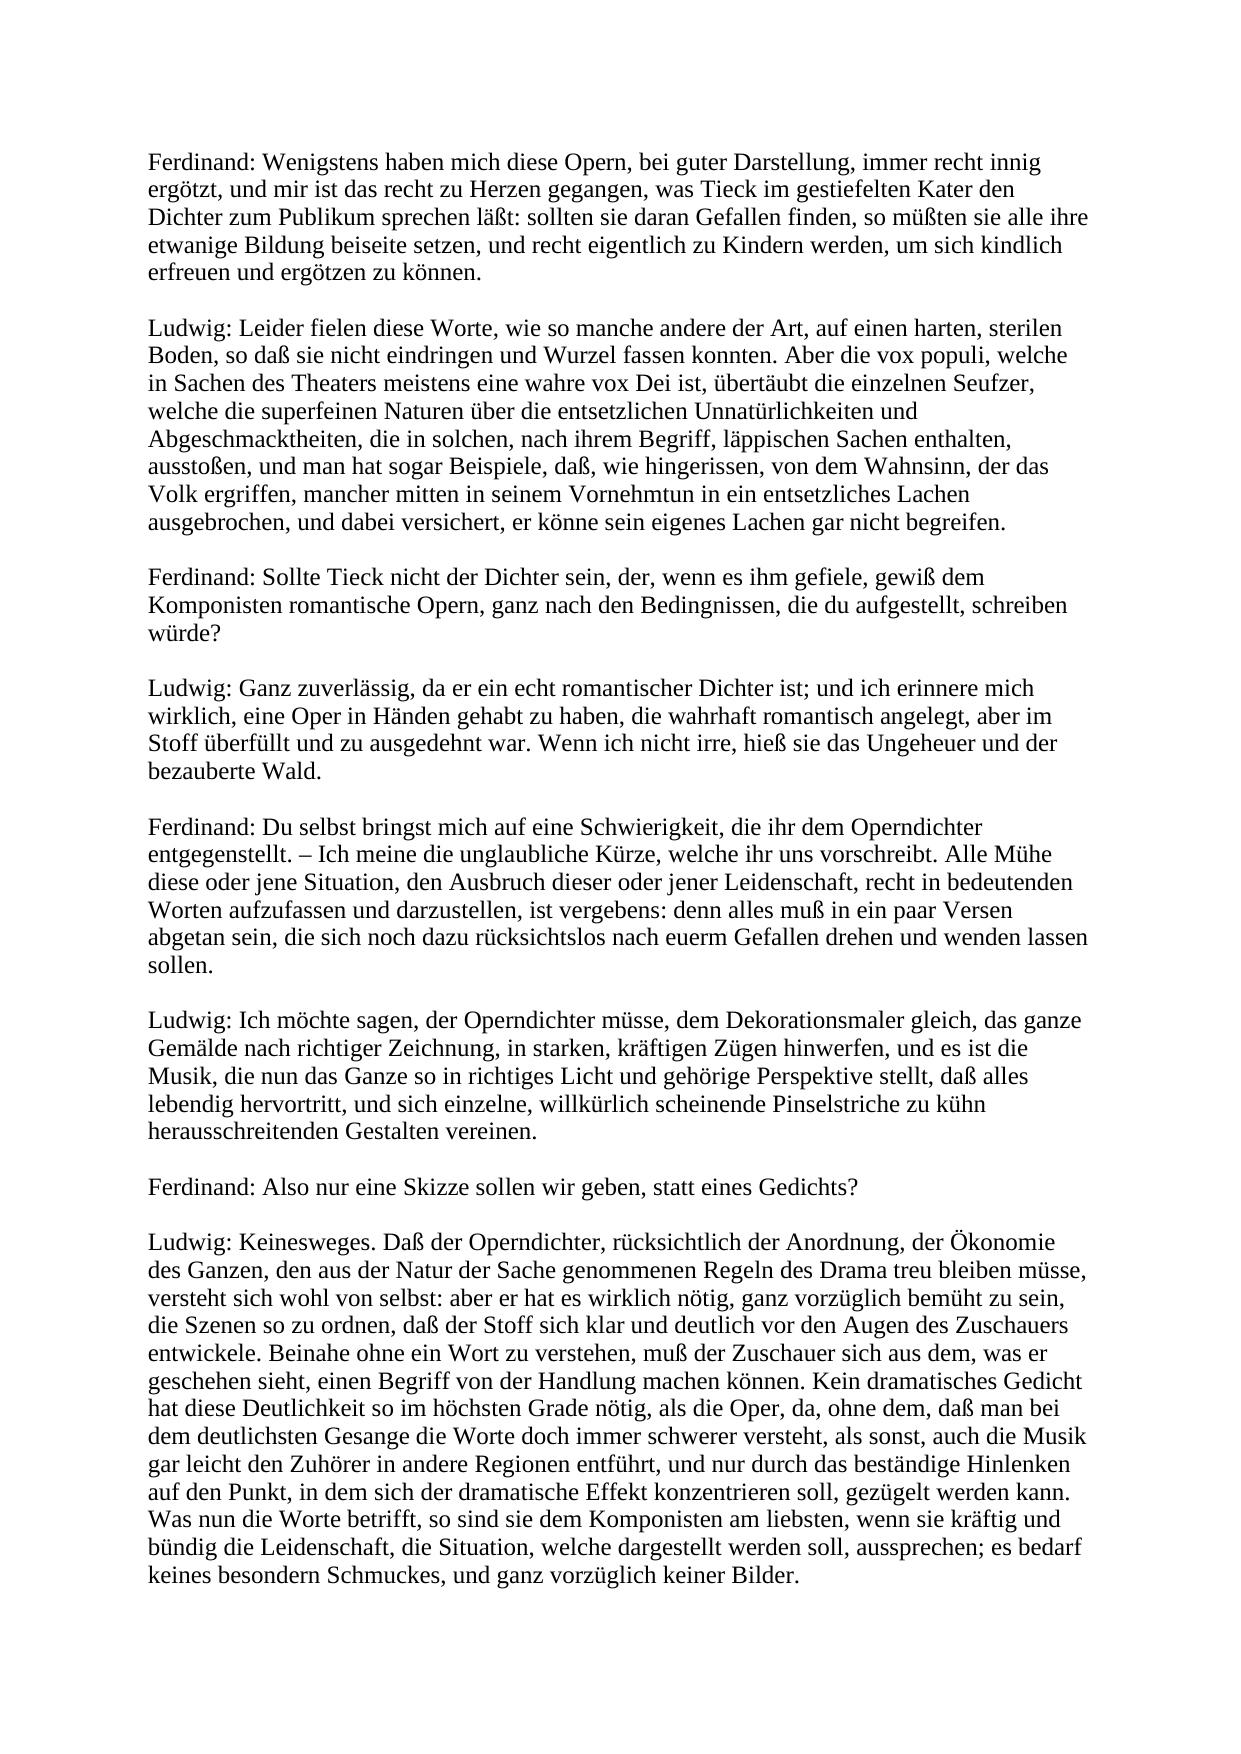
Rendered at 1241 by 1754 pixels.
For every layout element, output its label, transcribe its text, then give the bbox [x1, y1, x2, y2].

text Ludwig: Ganz zuverlässig, da er ein echt romantischer Dichter ist; und ich erinnere mich wirklich, eine Oper in Händen gehabt zu haben, die wahrhaft romantisch angelegt, aber im Stoff überfüllt und zu ausgedehnt war. Wenn ich nicht irre, hieß sie das Ungeheuer und der bezauberte Wald. [148, 674, 1092, 785]
text Ferdinand: Sollte Tieck nicht der Dichter sein, der, wenn es ihm gefiele, gewiß dem Komponisten romantische Opern, ganz nach den Bedingnissen, die du aufgestellt, schreiben würde? [148, 563, 1092, 646]
text Ludwig: Leider fielen diese Worte, wie so manche andere der Art, auf einen harten, sterilen Boden, so daß sie nicht eindringen und Wurzel fassen konnten. Aber die vox populi, welche in Sachen des Theaters meistens eine wahre vox Dei ist, übertäubt die einzelnen Seufzer, welche die superfeinen Naturen über die entsetzlichen Unnatürlichkeiten und Abgeschmacktheiten, die in solchen, nach ihrem Begriff, läppischen Sachen enthalten, ausstoßen, und man hat sogar Beispiele, daß, wie hingerissen, von dem Wahnsinn, der das Volk ergriffen, mancher mitten in seinem Vornehmtun in ein entsetzliches Lachen ausgebrochen, und dabei versichert, er könne sein eigenes Lachen gar nicht begreifen. [148, 314, 1092, 536]
text Ludwig: Ich möchte sagen, der Operndichter müsse, dem Dekorationsmaler gleich, das ganze Gemälde nach richtiger Zeichnung, in starken, kräftigen Zügen hinwerfen, und es ist die Musik, die nun das Ganze so in richtiges Licht und gehörige Perspektive stellt, daß alles lebendig hervortritt, und sich einzelne, willkürlich scheinende Pinselstriche zu kühn herausschreitenden Gestalten vereinen. [148, 1007, 1092, 1145]
text Ludwig: Keinesweges. Daß der Operndichter, rücksichtlich der Anordnung, der Ökonomie des Ganzen, den aus der Natur der Sache genommenen Regeln des Drama treu bleiben müsse, versteht sich wohl von selbst: aber er hat es wirklich nötig, ganz vorzüglich bemüht zu sein, die Szenen so zu ordnen, daß der Stoff sich klar und deutlich vor den Augen des Zuschauers entwickele. Beinahe ohne ein Wort zu verstehen, muß der Zuschauer sich aus dem, was er geschehen sieht, einen Begriff von der Handlung machen können. Kein dramatisches Gedicht hat diese Deutlichkeit so im höchsten Grade nötig, als die Oper, da, ohne dem, daß man bei dem deutlichsten Gesange die Worte doch immer schwerer versteht, als sonst, auch die Musik gar leicht den Zuhörer in andere Regionen entführt, und nur durch das beständige Hinlenken auf den Punkt, in dem sich der dramatische Effekt konzentrieren soll, gezügelt werden kann. Was nun die Worte betrifft, so sind sie dem Komponisten am liebsten, wenn sie kräftig und bündig die Leidenschaft, die Situation, welche dargestellt werden soll, aussprechen; es bedarf keines besondern Schmuckes, und ganz vorzüglich keiner Bilder. [148, 1228, 1092, 1588]
text Ferdinand: Du selbst bringst mich auf eine Schwierigkeit, die ihr dem Operndichter entgegenstellt. – Ich meine die unglaubliche Kürze, welche ihr uns vorschreibt. Alle Mühe diese oder jene Situation, den Ausbruch dieser oder jener Leidenschaft, recht in bedeutenden Worten aufzufassen und darzustellen, ist vergebens: denn alles muß in ein paar Versen abgetan sein, die sich noch dazu rücksichtslos nach euerm Gefallen drehen und wenden lassen sollen. [148, 813, 1092, 979]
text Ferdinand: Wenigstens haben mich diese Opern, bei guter Darstellung, immer recht innig ergötzt, und mir ist das recht zu Herzen gegangen, was Tieck im gestiefelten Kater den Dichter zum Publikum sprechen läßt: sollten sie daran Gefallen finden, so müßten sie alle ihre etwanige Bildung beiseite setzen, und recht eigentlich zu Kindern werden, um sich kindlich erfreuen und ergötzen zu können. [148, 148, 1092, 286]
text Ferdinand: Also nur eine Skizze sollen wir geben, statt eines Gedichts? [148, 1173, 1092, 1201]
